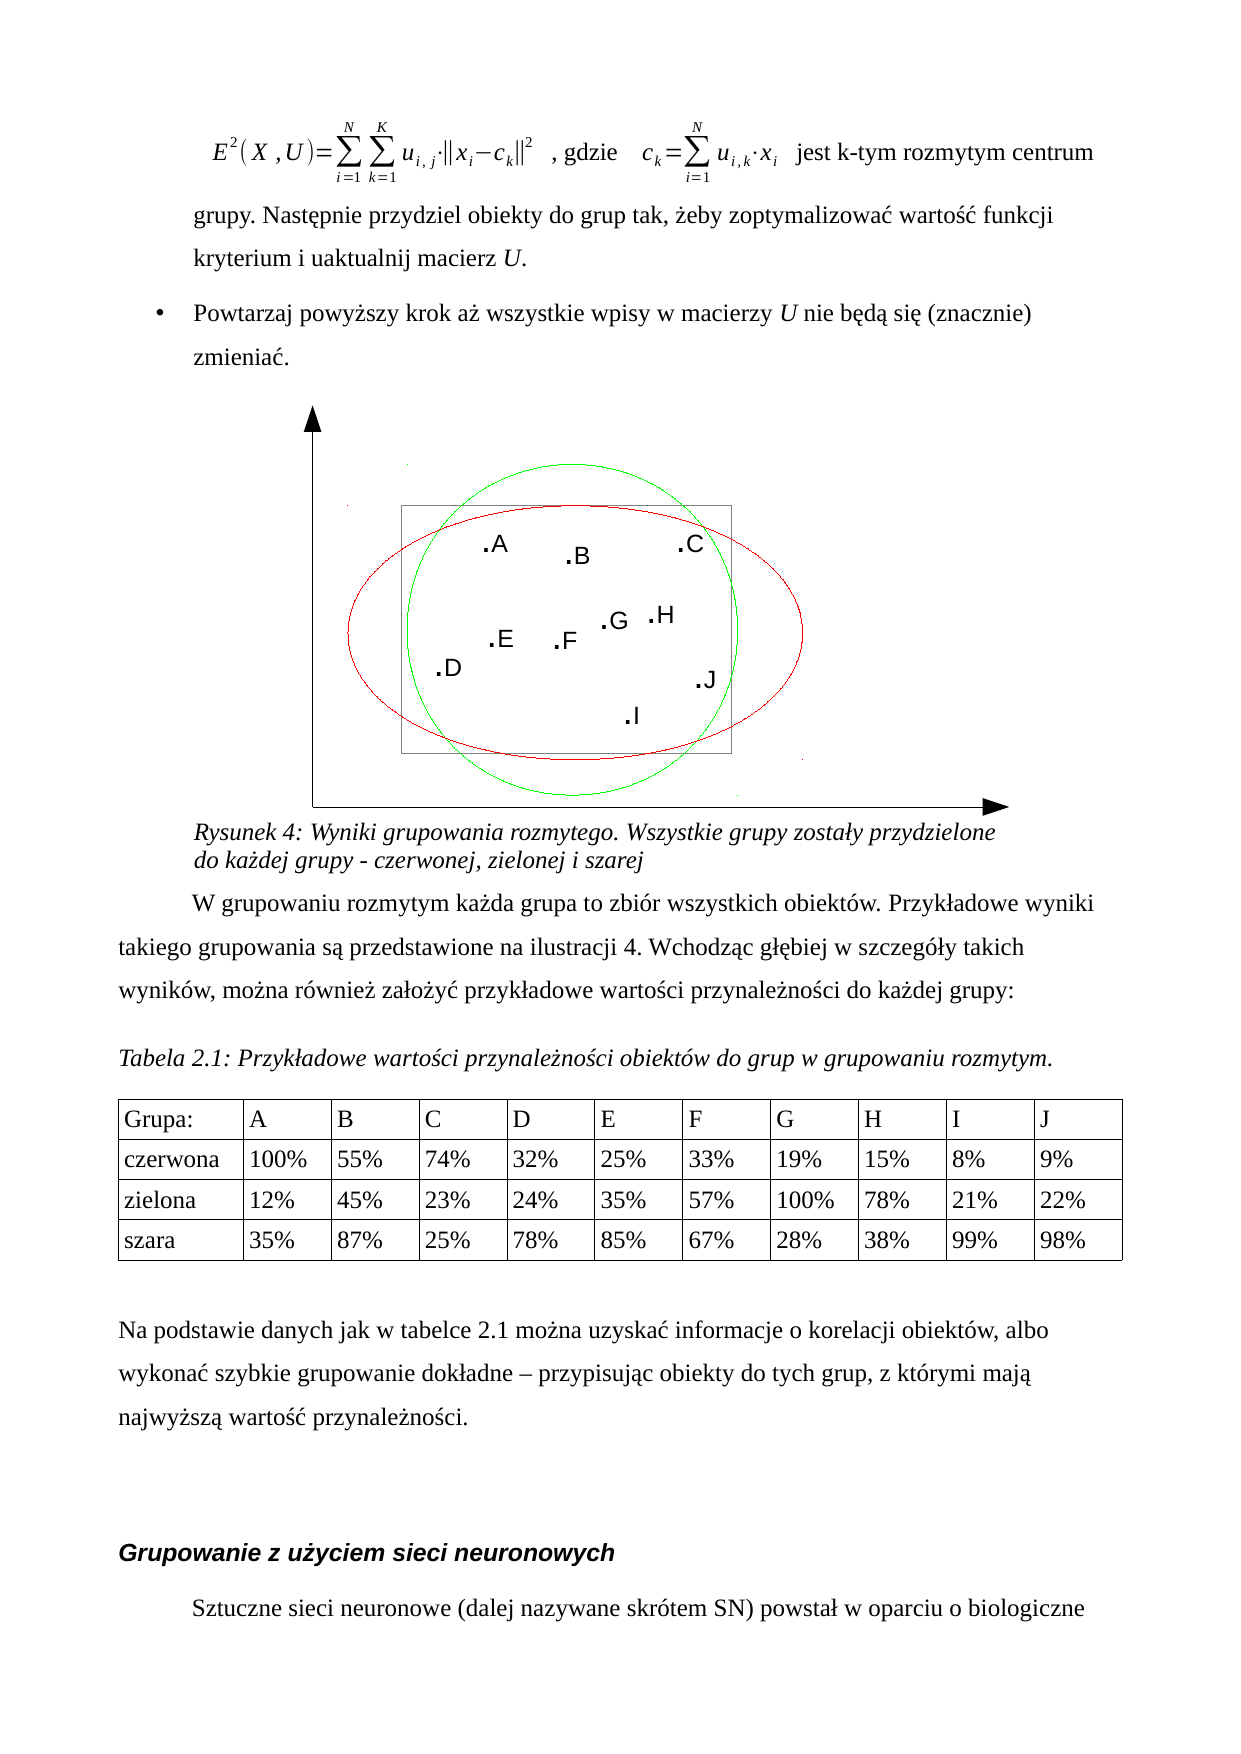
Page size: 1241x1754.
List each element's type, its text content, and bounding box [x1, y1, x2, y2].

table_cell 21% [947, 1180, 1034, 1219]
table_cell 78% [508, 1220, 594, 1260]
table_header J [1035, 1100, 1122, 1139]
table_header B [332, 1100, 419, 1139]
table_cell 35% [595, 1180, 682, 1219]
table_cell 28% [771, 1220, 858, 1260]
table_cell 85% [595, 1220, 682, 1260]
table_header E [595, 1100, 682, 1139]
table_cell szara [119, 1220, 243, 1260]
text W grupowaniu rozmytym każda grupa to zbiór wszystkich obiektów. Przykładowe wyniki takiego grupowania są przedstawione na ilustracji Rysunek 4. Wchodząc głębiej w szczegóły takich wyników, można również założyć przykładowe wartości przynależności do każdej grupy: [193, 383, 1025, 396]
table_cell 22% [1035, 1180, 1122, 1219]
table_cell 25% [595, 1140, 682, 1179]
text Tabela 2.1: Przykładowe wartości przynależności obiektów do grup w grupowaniu rozmytym. [118, 1043, 1122, 1072]
text Rysunek 4: Wyniki grupowania rozmytego. Wszystkie grupy zostały przydzielone do każdej grupy - czerwonej, zielonej i szarej [193, 396, 1025, 874]
table_cell 87% [332, 1220, 419, 1260]
table_cell 33% [683, 1140, 770, 1179]
table_cell 15% [859, 1140, 946, 1179]
table_cell 32% [508, 1140, 594, 1179]
table_cell zielona [119, 1180, 243, 1219]
table_cell 78% [859, 1180, 946, 1219]
table_cell 98% [1035, 1220, 1122, 1260]
table_cell 24% [508, 1180, 594, 1219]
table_cell 38% [859, 1220, 946, 1260]
table_cell 74% [420, 1140, 507, 1179]
table_header D [508, 1100, 594, 1139]
table_cell 8% [947, 1140, 1034, 1179]
table_header Grupa: [119, 1100, 243, 1139]
table_cell 23% [420, 1180, 507, 1219]
table_cell 100% [244, 1140, 331, 1179]
table_cell 99% [947, 1220, 1034, 1260]
text W grupowaniu rozmytym każda grupa to zbiór wszystkich obiektów. Przykładowe wyniki takiego grupowania są przedstawione na ilustracji Rysunek 4. Wchodząc głębiej w szczegóły takich wyników, można również założyć przykładowe wartości przynależności do każdej grupy: [118, 397, 1122, 1003]
table_cell 19% [771, 1140, 858, 1179]
text Sztuczne sieci neuronowe (dalej nazywane skrótem SN) powstał w oparciu o biologiczne [118, 1593, 1122, 1622]
subtitle Grupowanie z użyciem sieci neuronowych [118, 1538, 1122, 1566]
table_header F [683, 1100, 770, 1139]
list Wykorzystując U obliczyć wartość funkcji stanowiącej kryterium przydziału rozmytego, np. błąd średni kwadratowy. Możliwą rozmytą funkcją kryterium jest: , gdzie jest k-tym rozmytym centrum grupy. Następnie przydziel obiekty do grup tak, żeby zoptymalizować wartość funkcji kryterium i uaktualnij macierz U. [156, 118, 1122, 272]
table_cell 45% [332, 1180, 419, 1219]
table_cell 100% [771, 1180, 858, 1219]
table_cell 9% [1035, 1140, 1122, 1179]
table_cell 35% [244, 1220, 331, 1260]
table_header G [771, 1100, 858, 1139]
table_header A [244, 1100, 331, 1139]
table_header C [420, 1100, 507, 1139]
text Na podstawie danych jak w tabelce 2.1 można uzyskać informacje o korelacji obiektów, albo wykonać szybkie grupowanie dokładne – przypisując obiekty do tych grup, z którymi mają najwyższą wartość przynależności. [118, 1315, 1122, 1430]
list Powtarzaj powyższy krok aż wszystkie wpisy w macierzy U nie będą się (znacznie) zmieniać. [156, 298, 1122, 370]
table_cell 55% [332, 1140, 419, 1179]
table_header I [947, 1100, 1034, 1139]
table_header H [859, 1100, 946, 1139]
table_cell 57% [683, 1180, 770, 1219]
table_cell 12% [244, 1180, 331, 1219]
table_cell czerwona [119, 1140, 243, 1179]
table_cell 67% [683, 1220, 770, 1260]
table_cell 25% [420, 1220, 507, 1260]
